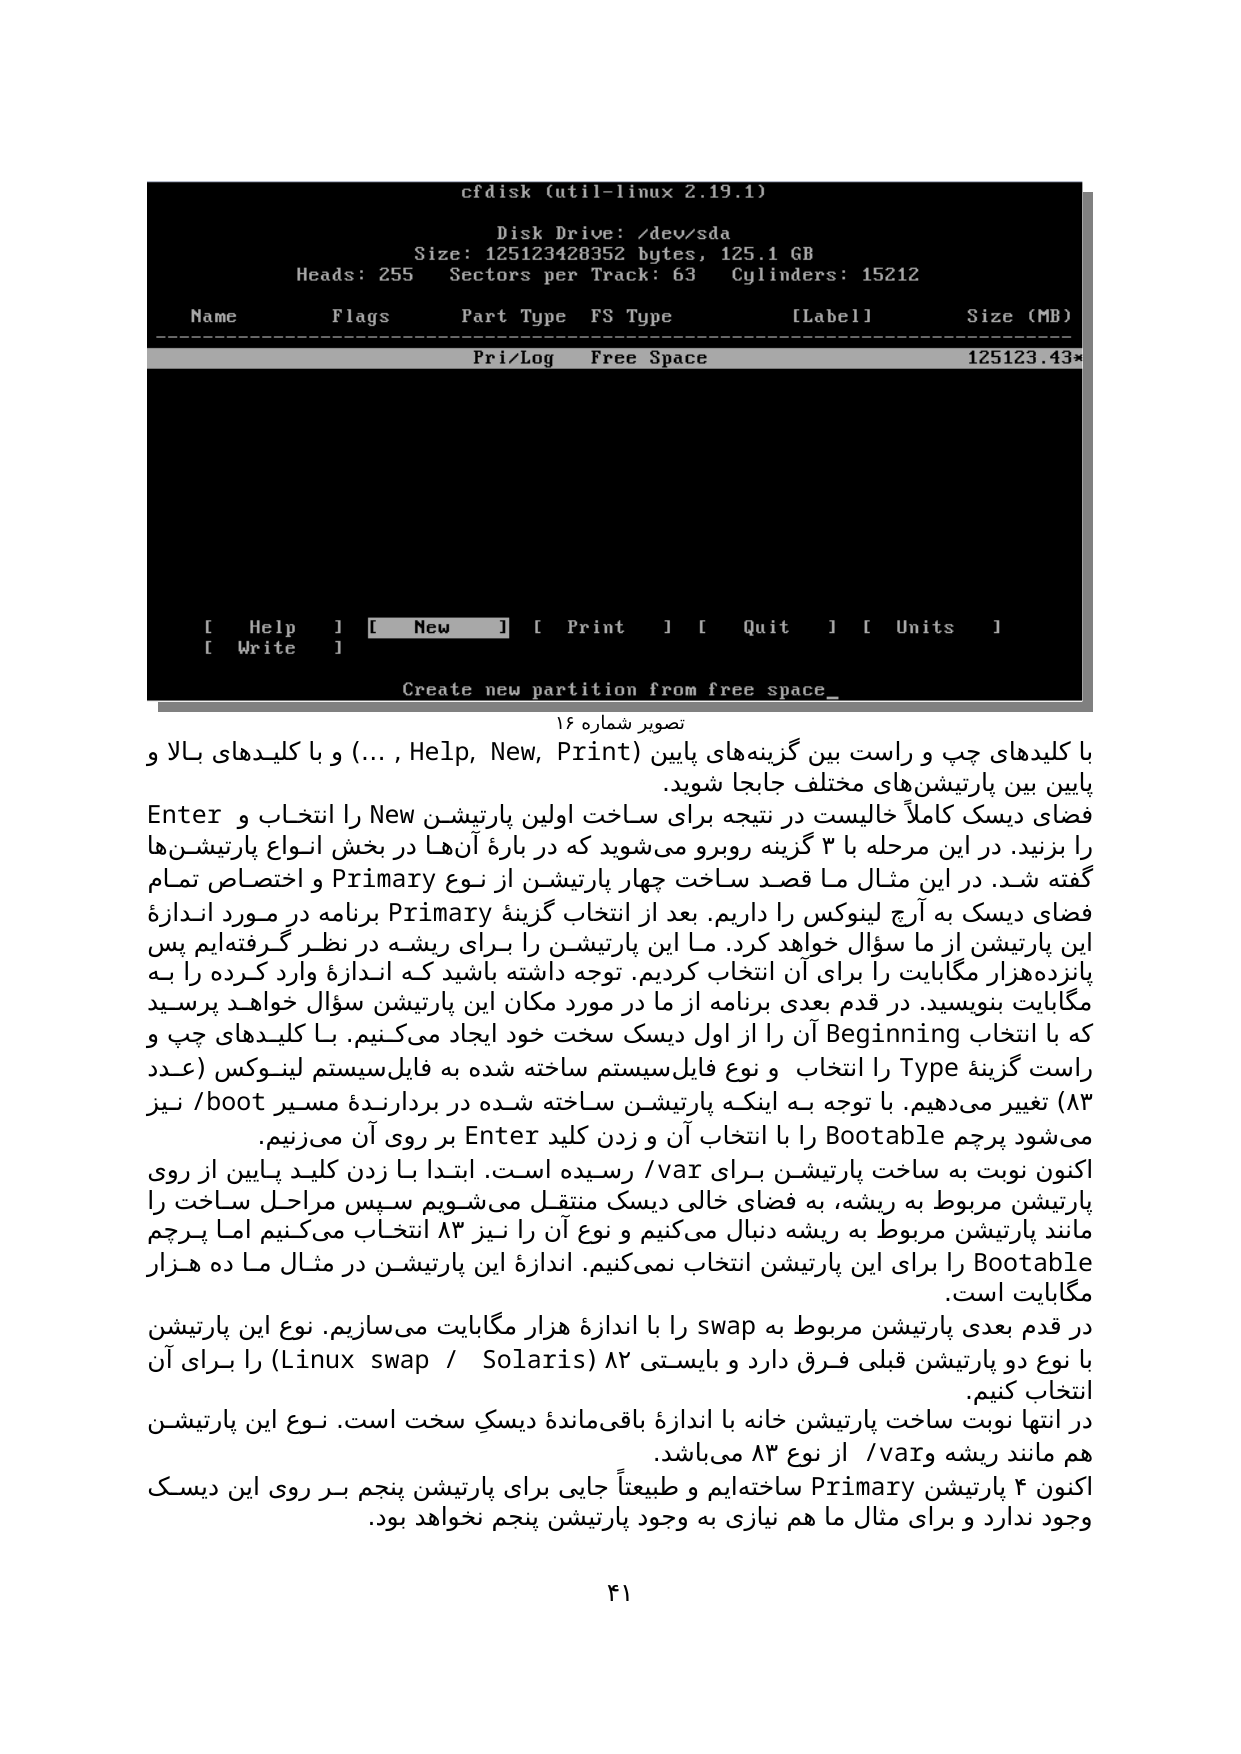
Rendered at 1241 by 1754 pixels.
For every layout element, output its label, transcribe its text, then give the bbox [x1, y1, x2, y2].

text تصویر شماره ۱۶ [147, 702, 1093, 734]
text اکنون نوبت به ساخت پارتیشن برای ‎/var رسیده است. ابتدا با زدن کلید پایین از روی پارتیشن مربوط به ریشه، به فضای خالی دیسک منتقل می‌شویم سپس مراحل ساخت را مانند پارتیشن مربوط به ریشه دنبال می‌کنیم و نوع آن را نیز ۸۳ انتخاب می‌کنیم اما پرچم Bootable را برای این پارتیشن انتخاب نمی‌کنیم. اندازهٔ این پارتیشن در مثال ما ده هزار مگابایت است. [147, 1152, 1093, 1308]
text با کلید‌های چپ و راست بین گزینه‌های پایین (Help, New, Print , …) و با کلیدهای بالا و پایین بین پارتیشن‌های مختلف جابجا شوید. [147, 734, 1093, 797]
text فضای دیسک کاملاً خالیست در نتیجه برای ساخت اولین پارتیشن New را انتخاب و Enter را بزنید. در این مرحله با ۳ گزینه روبرو می‌شوید که در بارهٔ آن‌ها در بخش‌ انواع پارتیشن‌ها گفته شد. در این مثال ما قصد ساخت چهار پارتیشن از نوع Primary و اختصاص تمام فضای دیسک به آرچ لینوکس را داریم. بعد از انتخاب گزینهٔ Primary برنامه در مورد اندازهٔ این پارتیشن از ما سؤال خواهد کرد. ما این پارتیشن را برای ریشه در نظر گرفته‌ایم پس پانزده‌هزار مگابایت را برای آن انتخاب کردیم. توجه داشته باشید که اندازهٔ وارد کرده را به مگابایت بنویسید. در قدم بعدی برنامه از ما در مورد مکان این پارتیشن سؤال خواهد پرسید که با انتخاب Beginning آن را از اول دیسک سخت خود ایجاد می‌کنیم. با کلید‌های چپ و راست گزینهٔ Type را انتخاب و نوع فایل‌سیستم ساخته شده به فایل‌سیستم لینوکس (عدد ۸۳) تغییر می‌دهیم. با توجه به اینکه پارتیشن ساخته شده در بردارندهٔ مسیر ‎/boot نیز می‌شود پرچم ‌Bootable را با انتخاب آن و زدن کلید Enter بر روی آن می‌زنیم. [147, 797, 1093, 1152]
text در قدم بعدی پارتیشن مربوط به swap را با اندازهٔ هزار مگابایت می‌سازیم. نوع این پارتیشن با نوع دو پارتیشن قبلی فرق دارد و بایستی ۸۲ (Linux swap / Solaris) را برای آن انتخاب کنیم. [147, 1308, 1093, 1405]
text در انتها نوبت ساخت پارتیشن خانه با اندازهٔ باقی‌ماندهٔ دیسکِ سخت است. نوع این پارتیشن هم مانند ریشه و‎ /var از نوع ۸۳ می‌باشد. [147, 1405, 1093, 1468]
text اکنون ۴ پارتیشن Primary ساخته‌ایم و طبیعتاً جایی برای پارتیشن پنجم بر روی این دیسک وجود ندارد و برای مثال ما هم نیازی به وجود پارتیشن پنجم نخواهد بود. [147, 1468, 1093, 1531]
picture [147, 181, 1083, 702]
